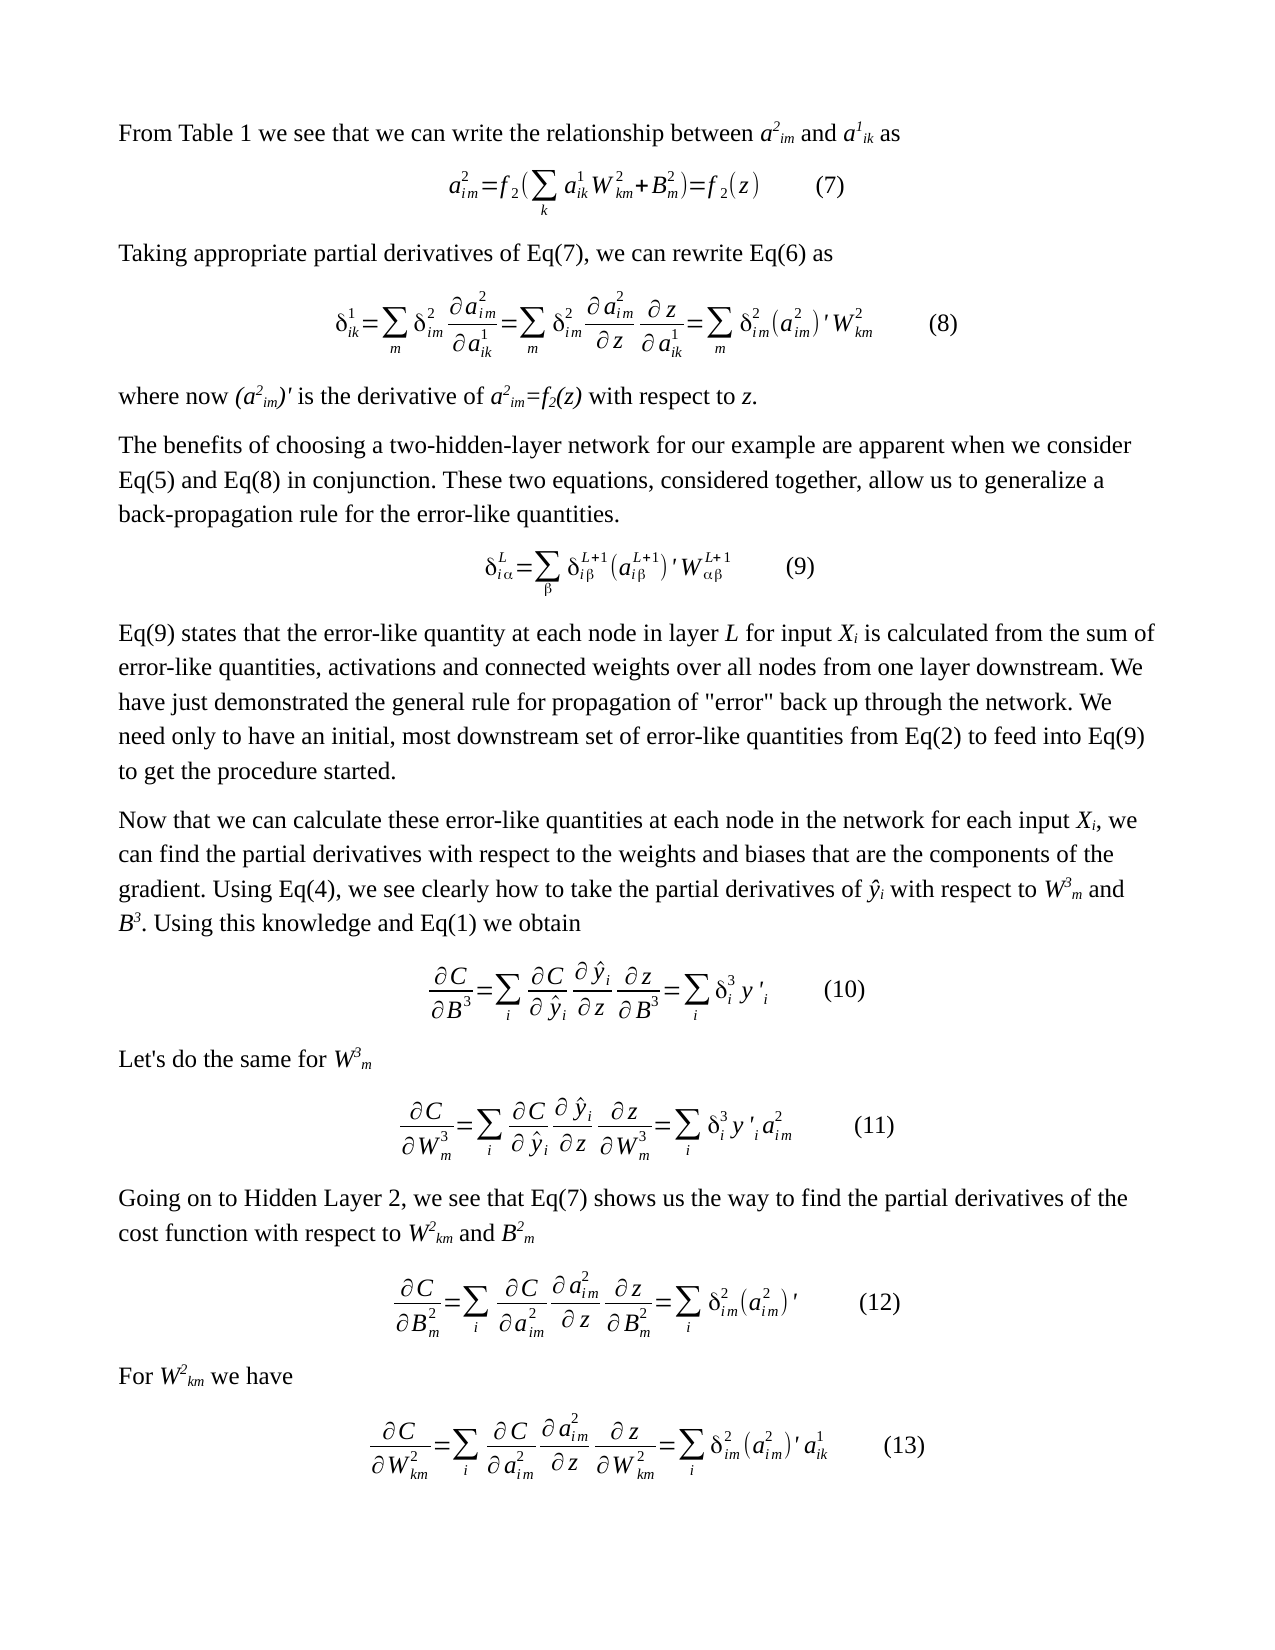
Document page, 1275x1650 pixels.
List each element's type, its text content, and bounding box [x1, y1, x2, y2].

text (13) [118, 1410, 1157, 1483]
text (9) [118, 548, 1157, 598]
text From Table 1 we see that we can write the relationship between a2im and a1ik as [118, 118, 1157, 147]
text (7) [118, 167, 1157, 218]
text (12) [118, 1267, 1157, 1340]
text Let's do the same for W3m [118, 1044, 1157, 1073]
text For W2km we have [118, 1361, 1157, 1389]
text Going on to Hidden Layer 2, we see that Eq(7) shows us the way to find the partial derivatives of the cost function with respect to W2km and B2m [118, 1183, 1157, 1247]
text Now that we can calculate these error-like quantities at each node in the network for each input Xi, we can find the partial derivatives with respect to the weights and biases that are the components of the gradient. Using Eq(4), we see clearly how to take the partial derivatives of ŷi with respect to W3m and B3. Using this knowledge and Eq(1) we obtain [118, 805, 1157, 937]
text (8) [118, 288, 1157, 361]
text Taking appropriate partial derivatives of Eq(7), we can rewrite Eq(6) as [118, 238, 1157, 267]
text (10) [118, 957, 1157, 1024]
text (11) [118, 1093, 1157, 1163]
text Eq(9) states that the error-like quantity at each node in layer L for input Xi is calculated from the sum of error-like quantities, activations and connected weights over all nodes from one layer downstream. We have just demonstrated the general rule for propagation of "error" back up through the network. We need only to have an initial, most downstream set of error-like quantities from Eq(2) to feed into Eq(9) to get the procedure started. [118, 618, 1157, 785]
text where now (a2im)' is the derivative of a2im=f2(z) with respect to z. [118, 381, 1157, 410]
text The benefits of choosing a two-hidden-layer network for our example are apparent when we consider Eq(5) and Eq(8) in conjunction. These two equations, considered together, allow us to generalize a back-propagation rule for the error-like quantities. [118, 430, 1157, 528]
